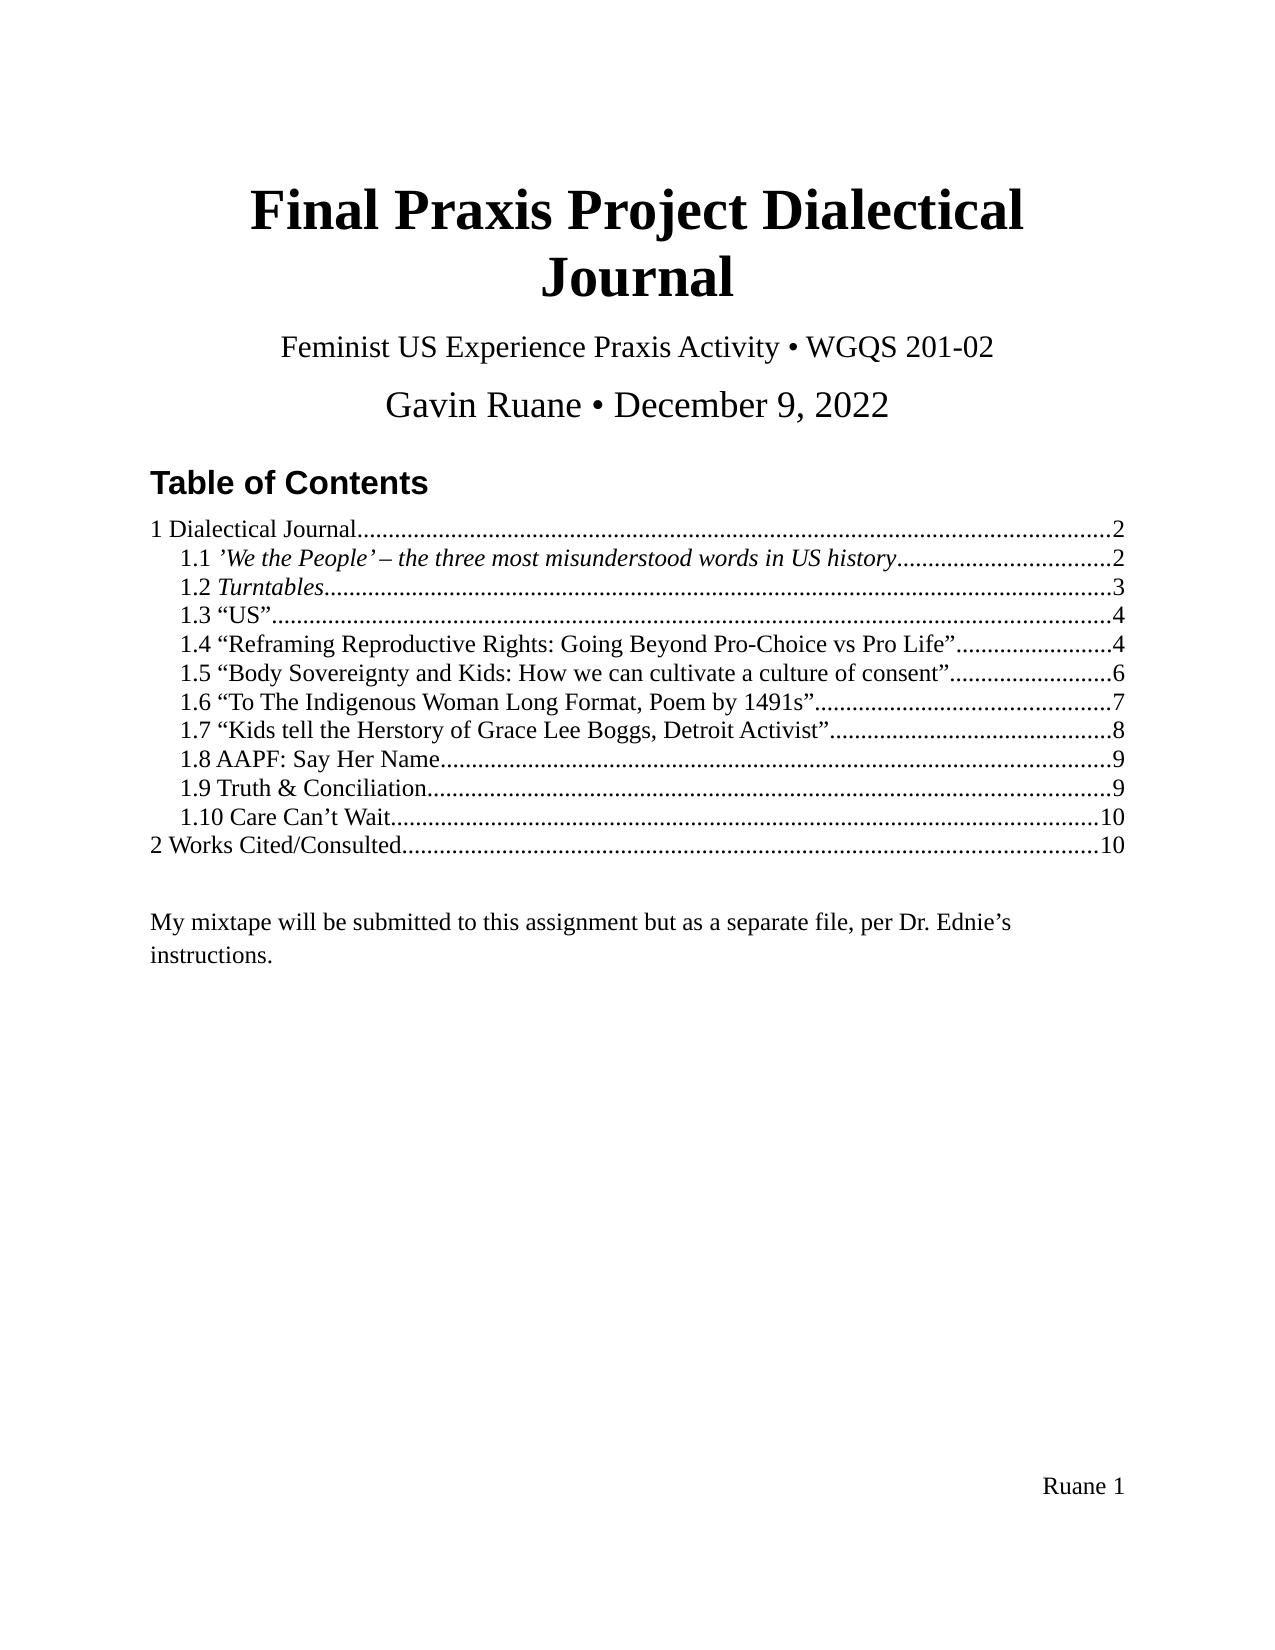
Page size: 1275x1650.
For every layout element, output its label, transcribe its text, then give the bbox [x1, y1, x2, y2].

text 1.3 “US” 4 [179, 600, 1125, 629]
subtitle Feminist US Experience Praxis Activity • WGQS 201-02 [150, 328, 1125, 364]
text 1.5 “Body Sovereignty and Kids: How we can cultivate a culture of consent” 6 [179, 658, 1125, 687]
text 1.10 Care Can’t Wait 10 [179, 802, 1125, 830]
subtitle Gavin Ruane • December 9, 2022 [150, 383, 1125, 426]
text 1.7 “Kids tell the Herstory of Grace Lee Boggs, Detroit Activist” 8 [179, 715, 1125, 744]
text 1 Dialectical Journal 2 [150, 514, 1125, 543]
text 1.9 Truth & Conciliation 9 [179, 773, 1125, 802]
text My mixtape will be submitted to this assignment but as a separate file, per Dr. Ednie’s instructions. [150, 907, 1125, 968]
text 1.8 AAPF: Say Her Name 9 [179, 744, 1125, 773]
text 1.4 “Reframing Reproductive Rights: Going Beyond Pro-Choice vs Pro Life” 4 [179, 629, 1125, 658]
text 1.6 “To The Indigenous Woman Long Format, Poem by 1491s” 7 [179, 687, 1125, 715]
text 2 Works Cited/Consulted 10 [150, 830, 1125, 859]
subtitle Table of Contents [150, 463, 1125, 502]
text 1.1 ’We the People’ – the three most misunderstood words in US history 2 [179, 543, 1125, 572]
text 1.2 Turntables 3 [179, 572, 1125, 600]
title Final Praxis Project Dialectical Journal [150, 175, 1125, 309]
